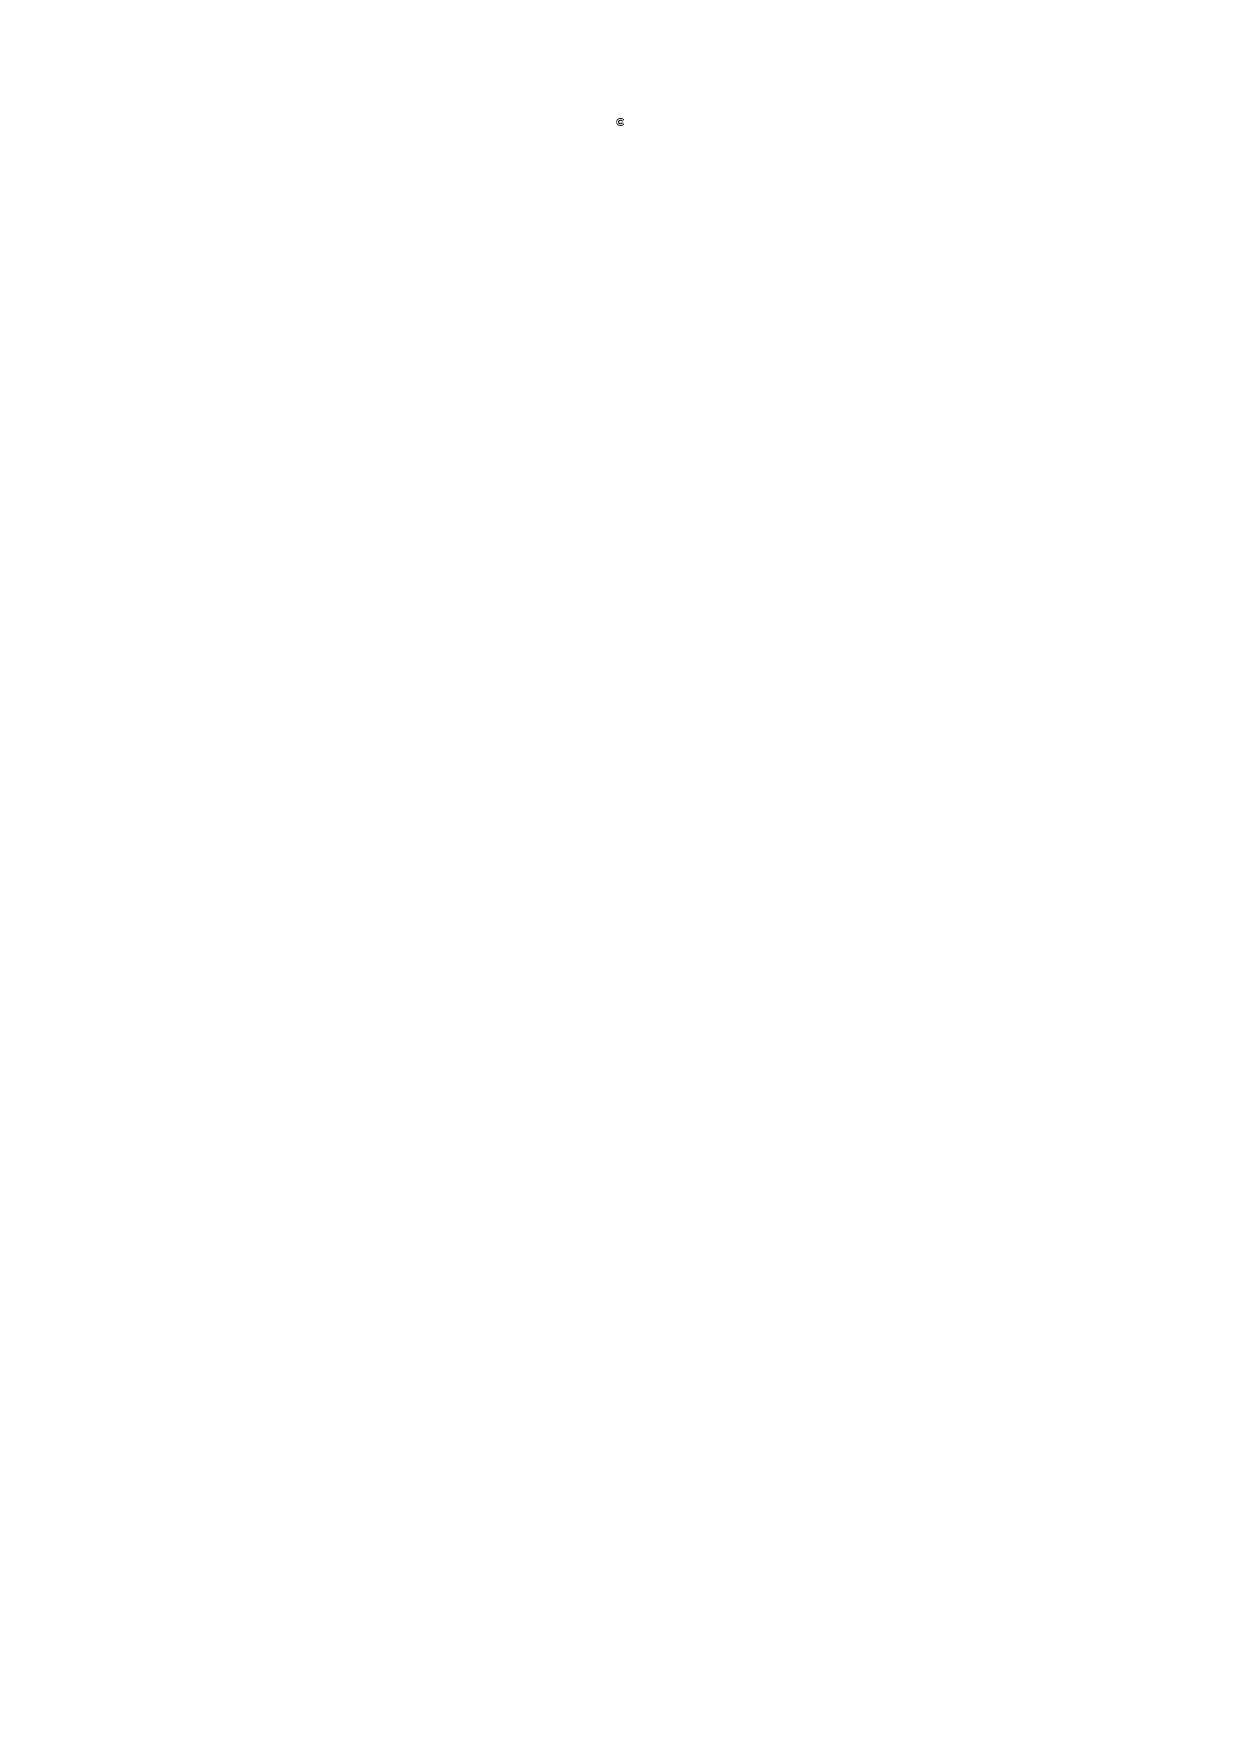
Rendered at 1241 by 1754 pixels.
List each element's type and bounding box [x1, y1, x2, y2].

picture [616, 118, 624, 126]
